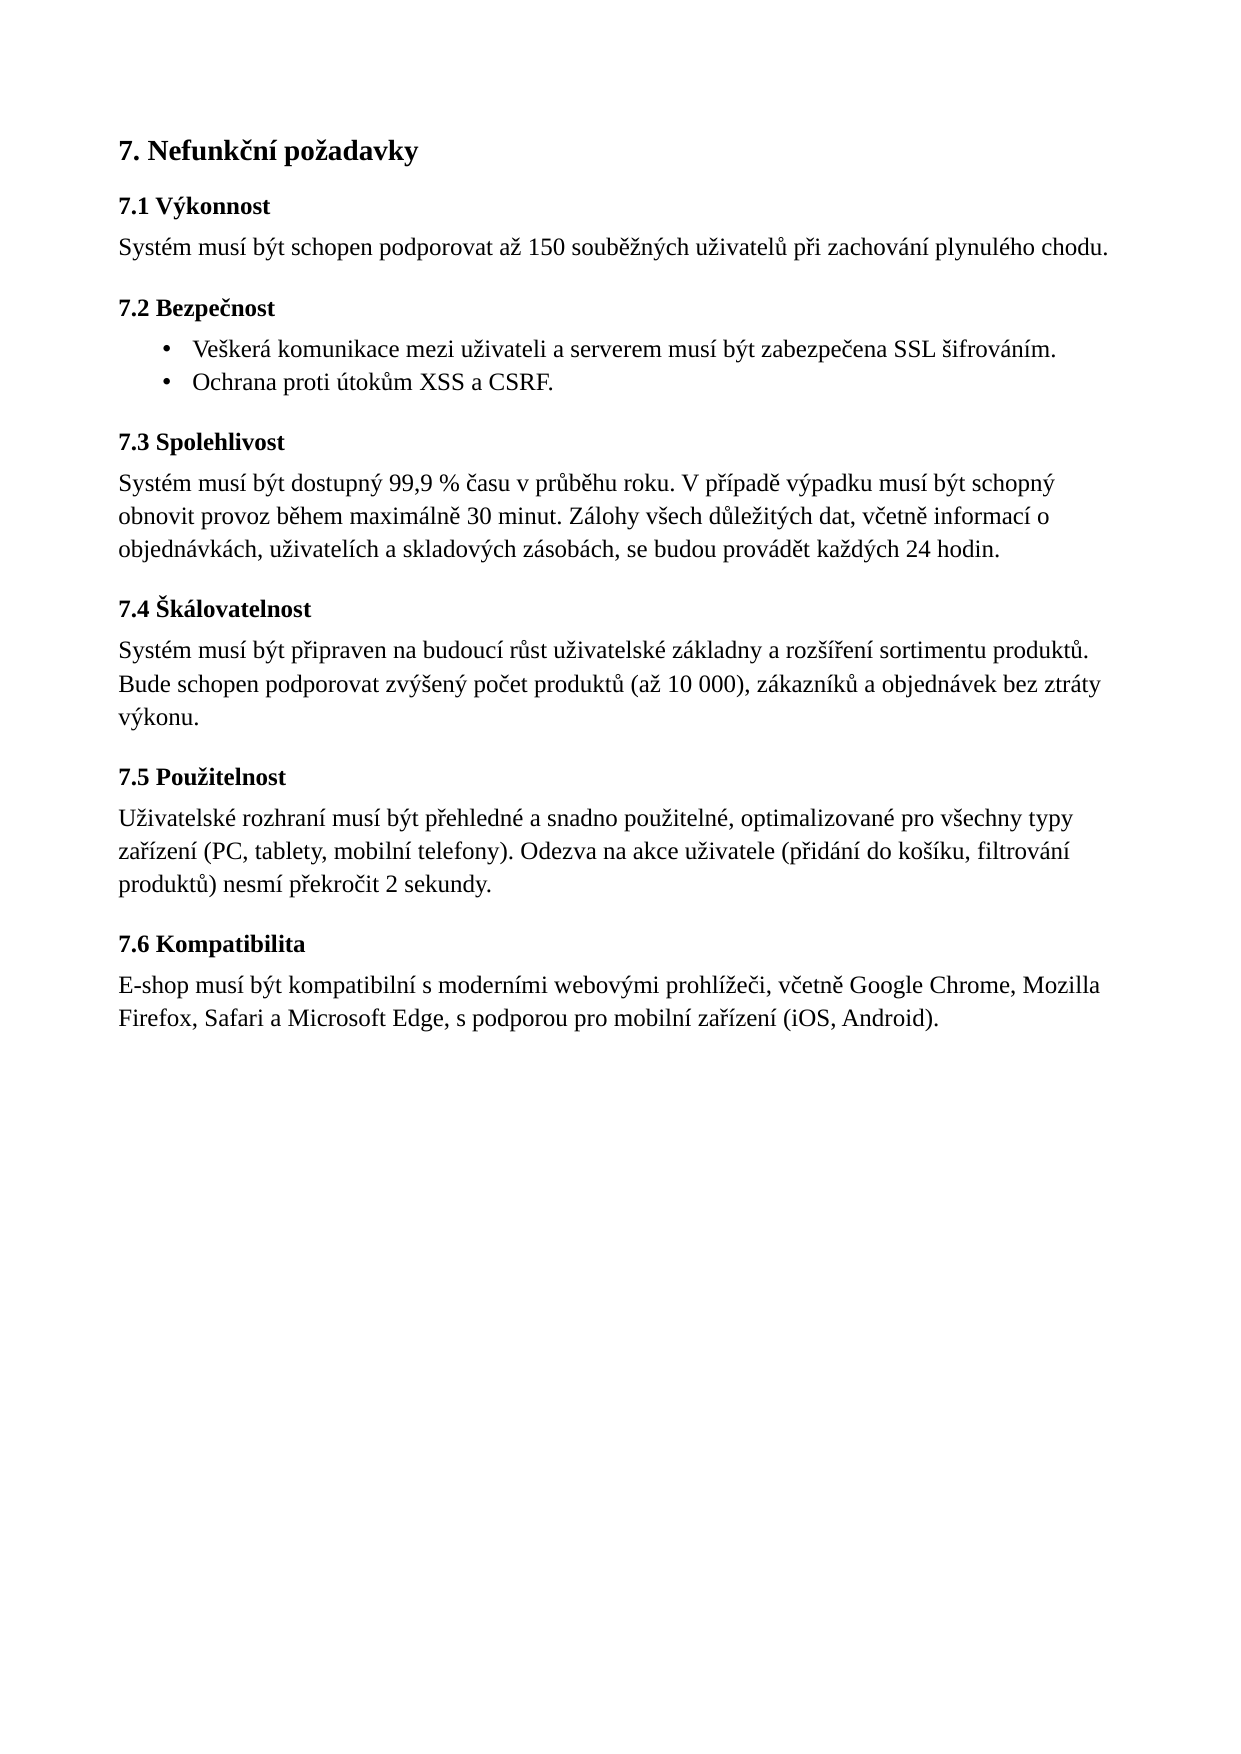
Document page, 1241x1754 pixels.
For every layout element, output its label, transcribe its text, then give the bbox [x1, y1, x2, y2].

text Systém musí být schopen podporovat až 150 souběžných uživatelů při zachování plynulého chodu. [118, 232, 1122, 261]
subtitle 7.4 Škálovatelnost [118, 594, 1122, 623]
text Systém musí být dostupný 99,9 % času v průběhu roku. V případě výpadku musí být schopný obnovit provoz během maximálně 30 minut. Zálohy všech důležitých dat, včetně informací o objednávkách, uživatelích a skladových zásobách, se budou provádět každých 24 hodin. [118, 468, 1122, 563]
subtitle 7.3 Spolehlivost [118, 427, 1122, 456]
text Uživatelské rozhraní musí být přehledné a snadno použitelné, optimalizované pro všechny typy zařízení (PC, tablety, mobilní telefony). Odezva na akce uživatele (přidání do košíku, filtrování produktů) nesmí překročit 2 sekundy. [118, 803, 1122, 898]
subtitle 7.6 Kompatibilita [118, 929, 1122, 958]
text E-shop musí být kompatibilní s moderními webovými prohlížeči, včetně Google Chrome, Mozilla Firefox, Safari a Microsoft Edge, s podporou pro mobilní zařízení (iOS, Android). [118, 970, 1122, 1032]
list Ochrana proti útokům XSS a CSRF. [162, 367, 1122, 396]
subtitle 7. Nefunkční požadavky [118, 133, 1122, 166]
text Systém musí být připraven na budoucí růst uživatelské základny a rozšíření sortimentu produktů. Bude schopen podporovat zvýšený počet produktů (až 10 000), zákazníků a objednávek bez ztráty výkonu. [118, 636, 1122, 730]
subtitle 7.5 Použitelnost [118, 762, 1122, 791]
subtitle 7.2 Bezpečnost [118, 293, 1122, 321]
list Veškerá komunikace mezi uživateli a serverem musí být zabezpečena SSL šifrováním. [162, 334, 1122, 363]
subtitle 7.1 Výkonnost [118, 191, 1122, 220]
